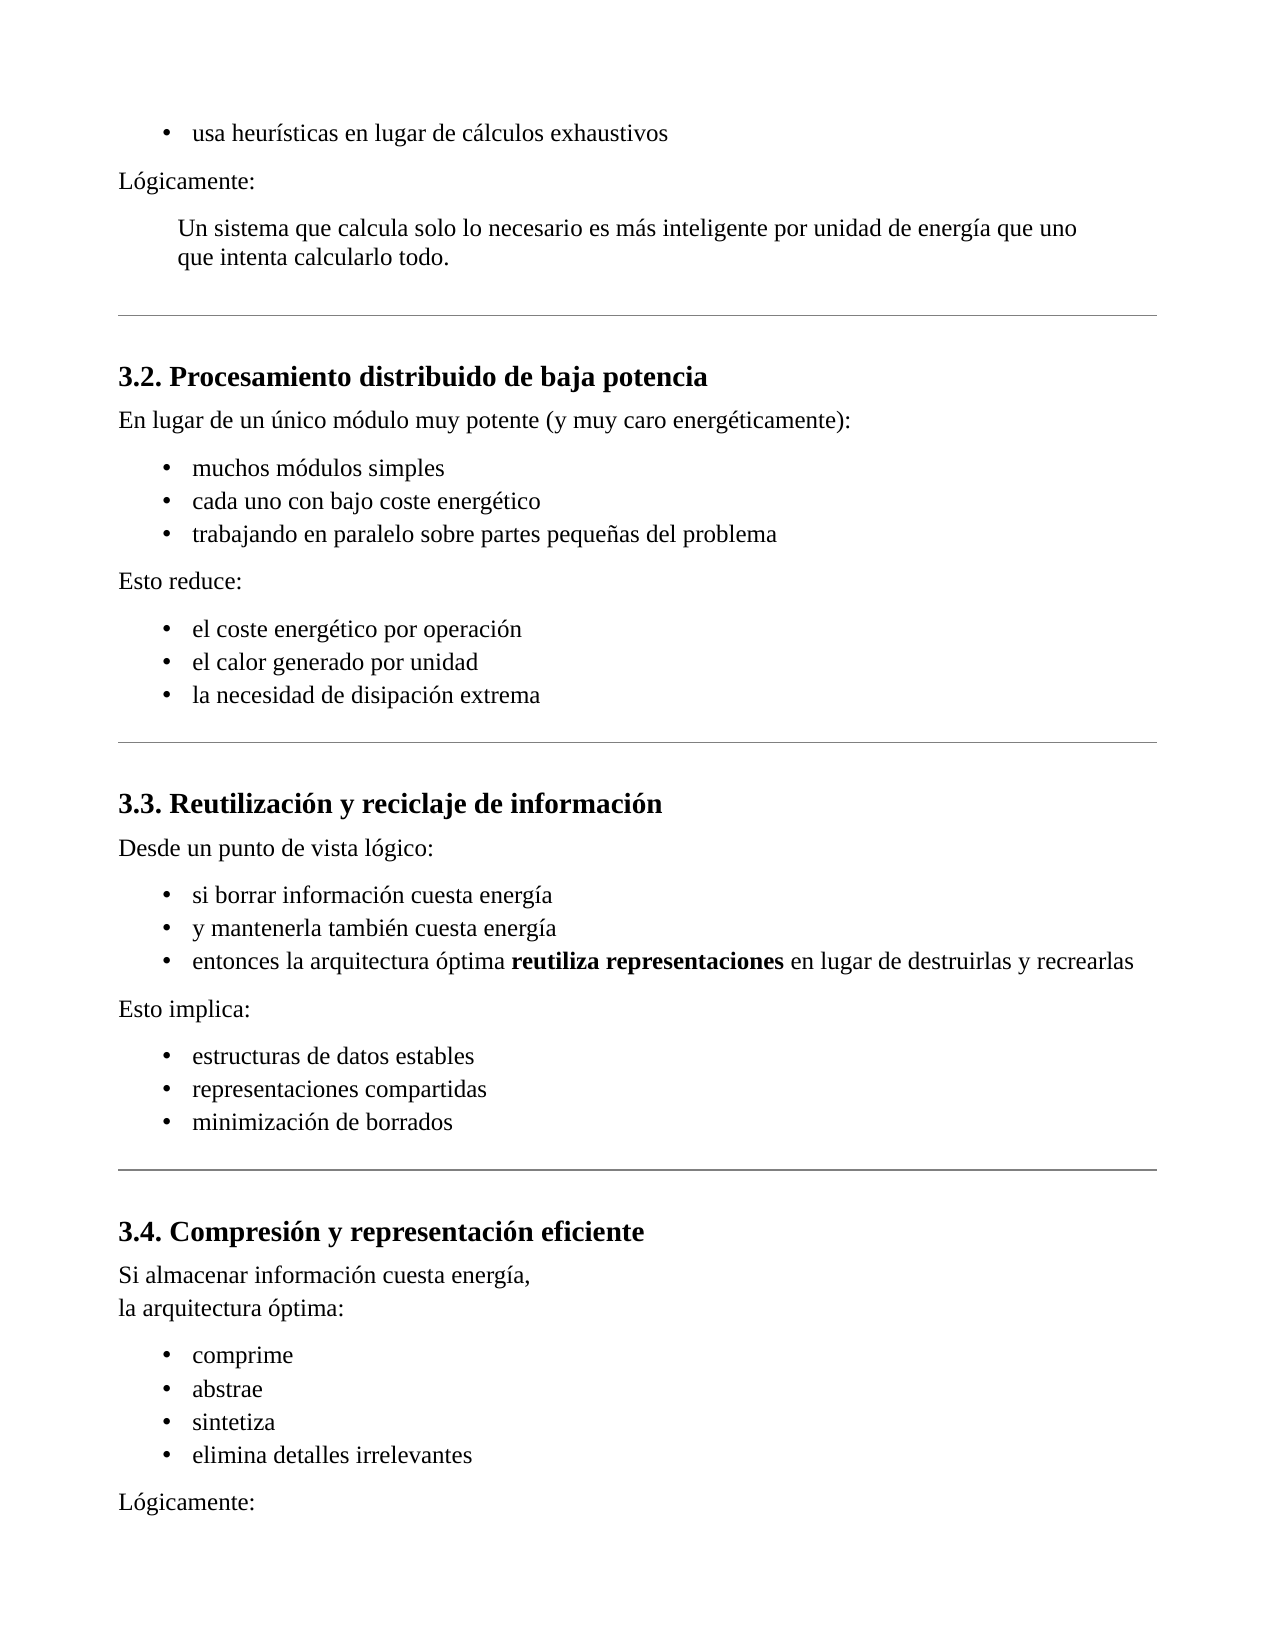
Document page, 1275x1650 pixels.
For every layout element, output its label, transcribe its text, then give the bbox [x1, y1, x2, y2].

text Desde un punto de vista lógico: [118, 833, 1157, 861]
text Si almacenar información cuesta energía, la arquitectura óptima: [118, 1260, 1157, 1322]
text Esto implica: [118, 994, 1157, 1023]
list la necesidad de disipación extrema [162, 680, 1157, 709]
list abstrae [162, 1374, 1157, 1402]
text Un sistema que calcula solo lo necesario es más inteligente por unidad de energía que uno que intenta calcularlo todo. [177, 213, 1098, 271]
list si borrar información cuesta energía [162, 880, 1157, 909]
subtitle 3.3. Reutilización y reciclaje de información [118, 787, 1157, 820]
text Esto reduce: [118, 566, 1157, 595]
list muchos módulos simples [162, 453, 1157, 482]
list representaciones compartidas [162, 1074, 1157, 1103]
text Lógicamente: [118, 1487, 1157, 1516]
list cada uno con bajo coste energético [162, 486, 1157, 514]
list comprime [162, 1341, 1157, 1369]
list el calor generado por unidad [162, 647, 1157, 676]
list sintetiza [162, 1407, 1157, 1435]
list minimización de borrados [162, 1107, 1157, 1136]
list trabajando en paralelo sobre partes pequeñas del problema [162, 519, 1157, 548]
list estructuras de datos estables [162, 1041, 1157, 1070]
list y mantenerla también cuesta energía [162, 913, 1157, 942]
subtitle 3.2. Procesamiento distribuido de baja potencia [118, 359, 1157, 393]
subtitle 3.4. Compresión y representación eficiente [118, 1214, 1157, 1247]
list el coste energético por operación [162, 614, 1157, 643]
list usa heurísticas en lugar de cálculos exhaustivos [162, 118, 1157, 147]
list entonces la arquitectura óptima reutiliza representaciones en lugar de destruirlas y recrearlas [162, 946, 1157, 975]
text Lógicamente: [118, 166, 1157, 194]
text En lugar de un único módulo muy potente (y muy caro energéticamente): [118, 405, 1157, 434]
list elimina detalles irrelevantes [162, 1440, 1157, 1468]
